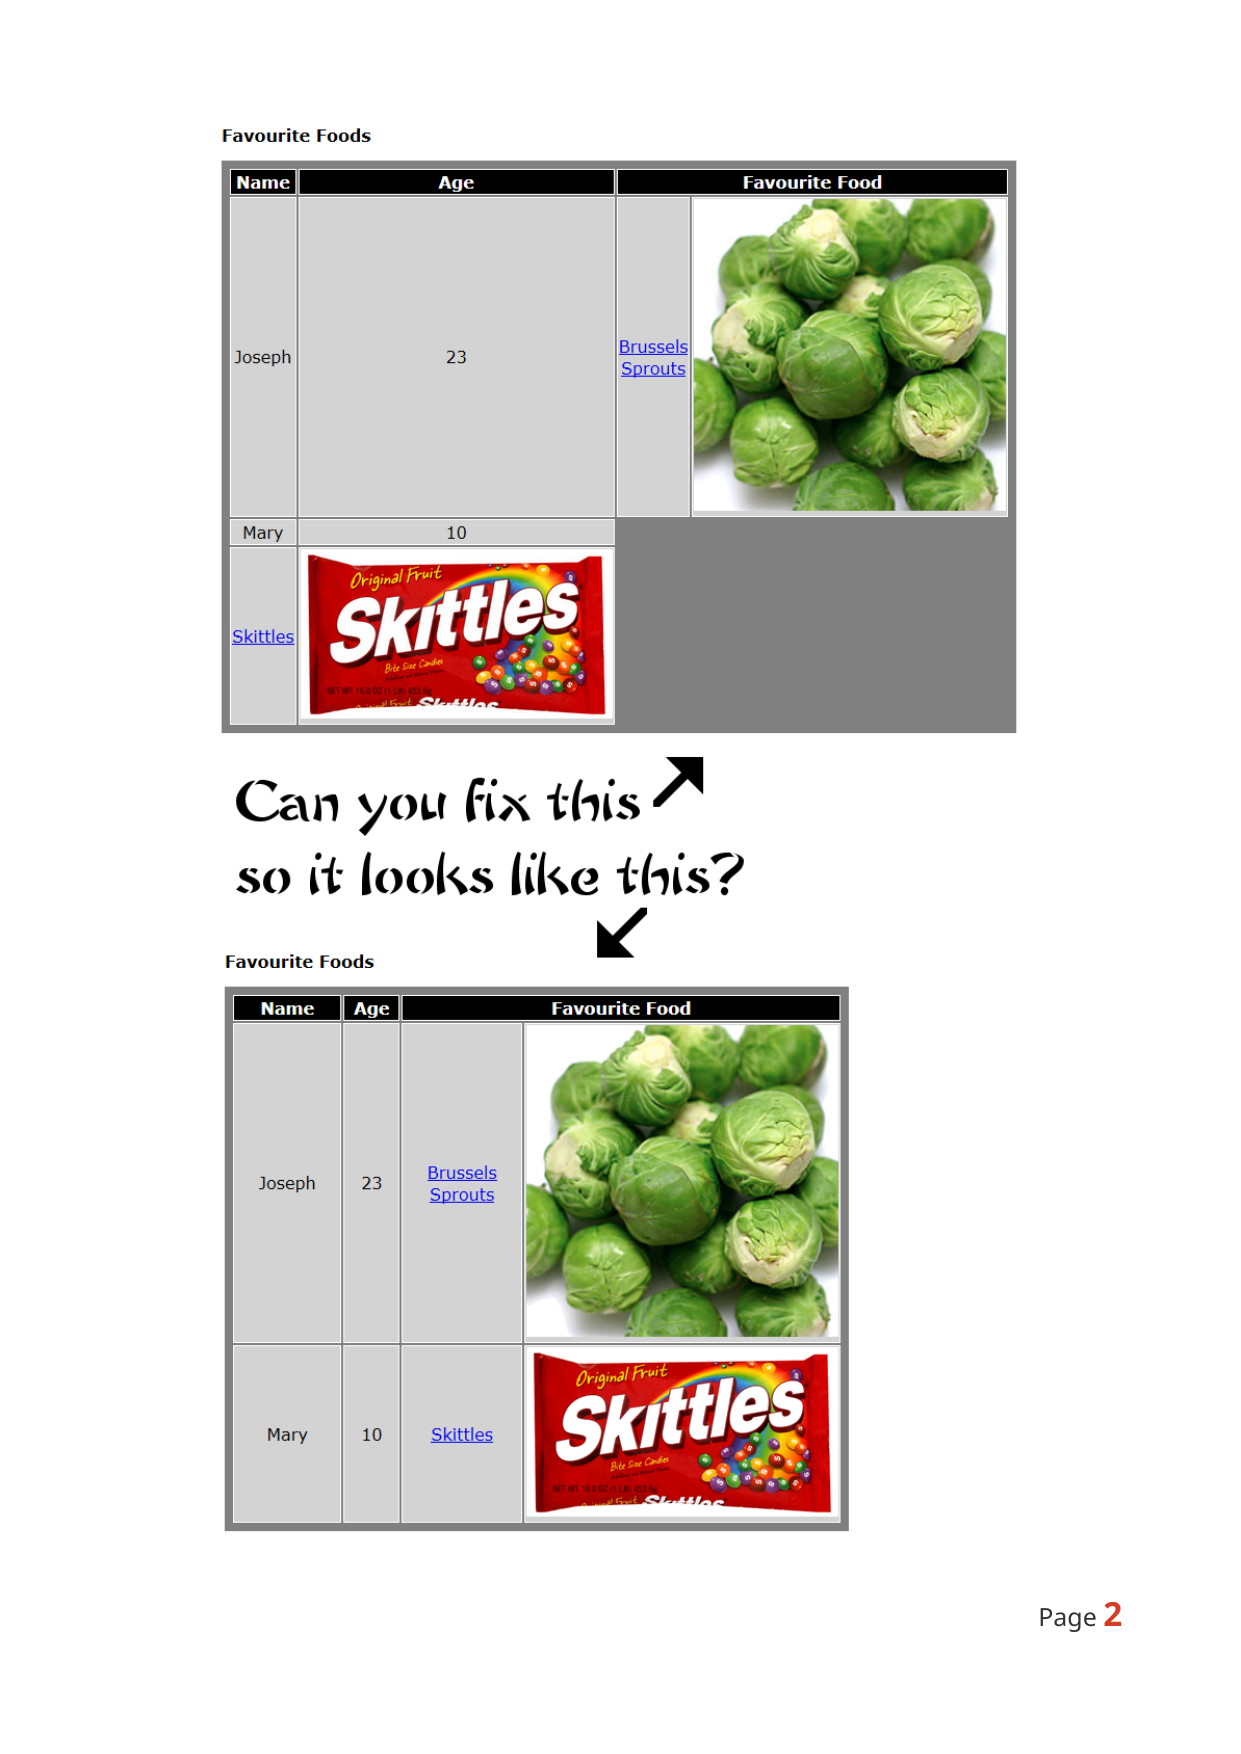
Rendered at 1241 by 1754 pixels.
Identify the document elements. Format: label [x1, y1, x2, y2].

picture [206, 118, 1034, 1554]
